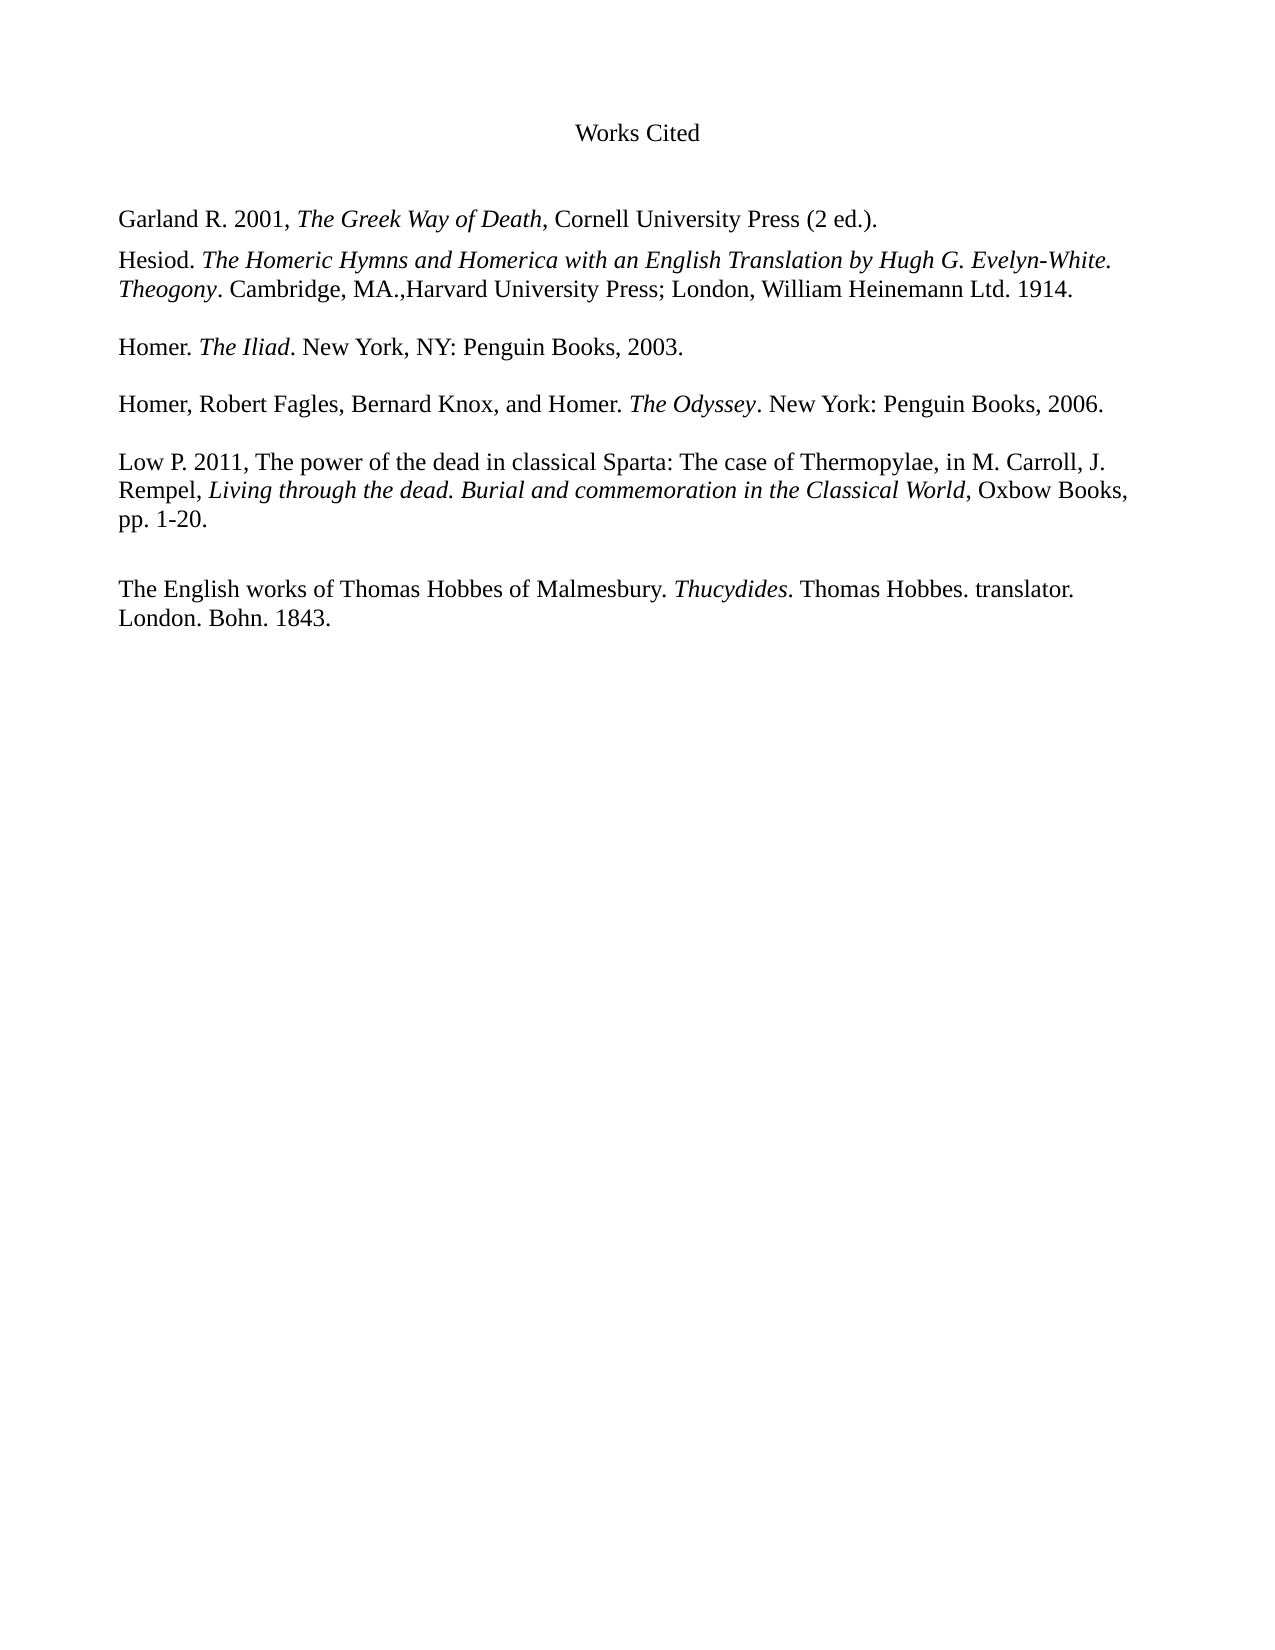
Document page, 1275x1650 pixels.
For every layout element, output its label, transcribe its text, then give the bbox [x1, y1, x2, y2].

text Low P. 2011, The power of the dead in classical Sparta: The case of Thermopylae, in M. Carroll, J. Rempel, Living through the dead. Burial and commemoration in the Classical World, Oxbow Books, pp. 1-20. [118, 447, 1157, 533]
text Hesiod. The Homeric Hymns and Homerica with an English Translation by Hugh G. Evelyn-White. Theogony. Cambridge, MA.,Harvard University Press; London, William Heinemann Ltd. 1914. [118, 246, 1157, 303]
text The English works of Thomas Hobbes of Malmesbury. Thucydides. Thomas Hobbes. translator. London. Bohn. 1843. [118, 574, 1157, 632]
text Homer, Robert Fagles, Bernard Knox, and Homer. The Odyssey. New York: Penguin Books, 2006. [118, 389, 1157, 418]
text Garland R. 2001, The Greek Way of Death, Cornell University Press (2 ed.). [118, 204, 1157, 233]
text Homer. The Iliad. New York, NY: Penguin Books, 2003. [118, 332, 1157, 361]
text Works Cited [118, 118, 1157, 147]
